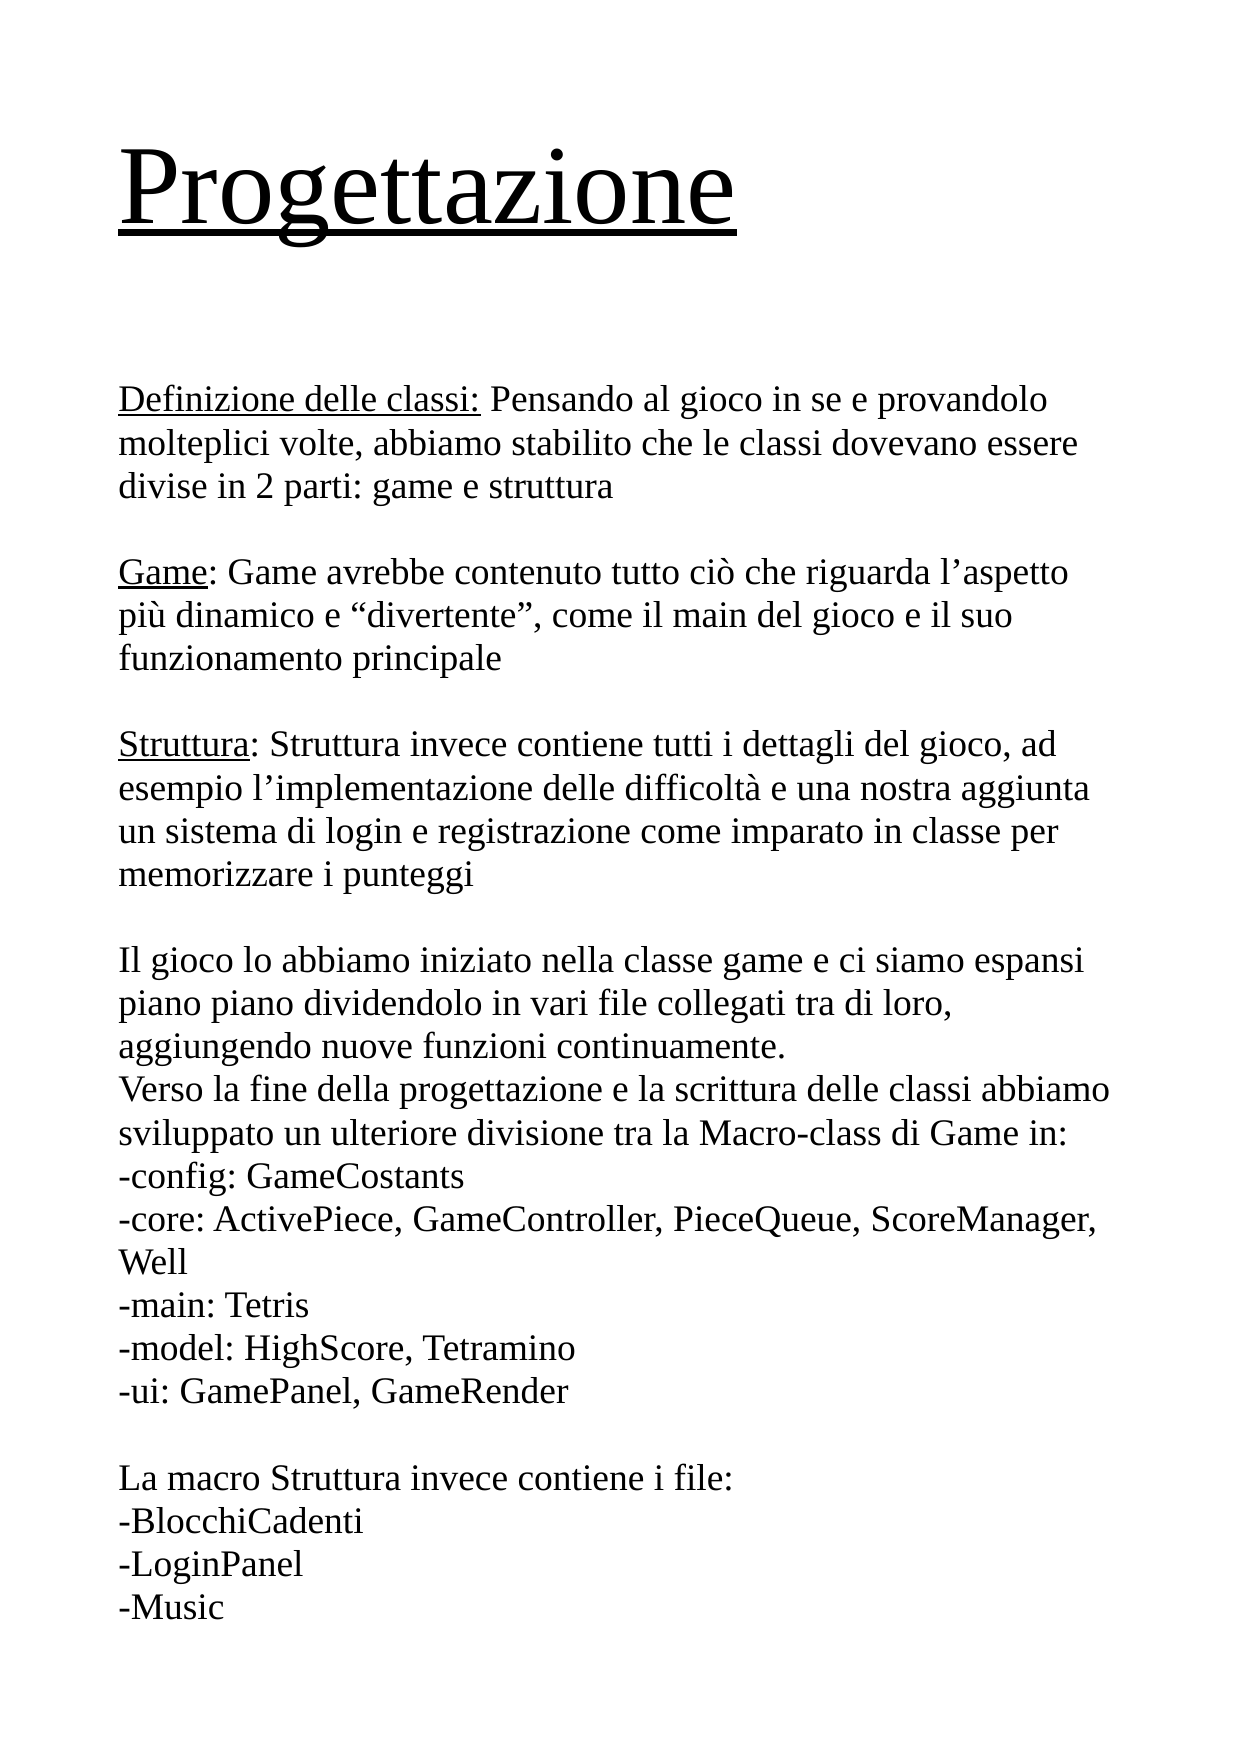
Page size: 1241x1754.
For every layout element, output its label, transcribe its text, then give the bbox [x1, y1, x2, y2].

text -ui: GamePanel, GameRender [118, 1369, 1122, 1412]
text -model: HighScore, Tetramino [118, 1326, 1122, 1369]
text Struttura: Struttura invece contiene tutti i dettagli del gioco, ad esempio l’implementazione delle difficoltà e una nostra aggiunta un sistema di login e registrazione come imparato in classe per memorizzare i punteggi [118, 722, 1122, 894]
text Definizione delle classi: Pensando al gioco in se e provandolo molteplici volte, abbiamo stabilito che le classi dovevano essere divise in 2 parti: game e struttura Game: Game avrebbe contenuto tutto ciò che riguarda l’aspetto più dinamico e “divertente”, come il main del gioco e il suo funzionamento principale [118, 377, 1122, 679]
text -config: GameCostants [118, 1153, 1122, 1196]
text Progettazione [118, 118, 1122, 247]
text -LoginPanel [118, 1541, 1122, 1584]
text -BlocchiCadenti [118, 1498, 1122, 1541]
text -Music [118, 1584, 1122, 1627]
text -main: Tetris [118, 1282, 1122, 1326]
text Il gioco lo abbiamo iniziato nella classe game e ci siamo espansi piano piano dividendolo in vari file collegati tra di loro, aggiungendo nuove funzioni continuamente. [118, 937, 1122, 1067]
text -core: ActivePiece, GameController, PieceQueue, ScoreManager, Well [118, 1196, 1122, 1282]
text La macro Struttura invece contiene i file: [118, 1455, 1122, 1498]
text Verso la fine della progettazione e la scrittura delle classi abbiamo sviluppato un ulteriore divisione tra la Macro-class di Game in: [118, 1067, 1122, 1153]
